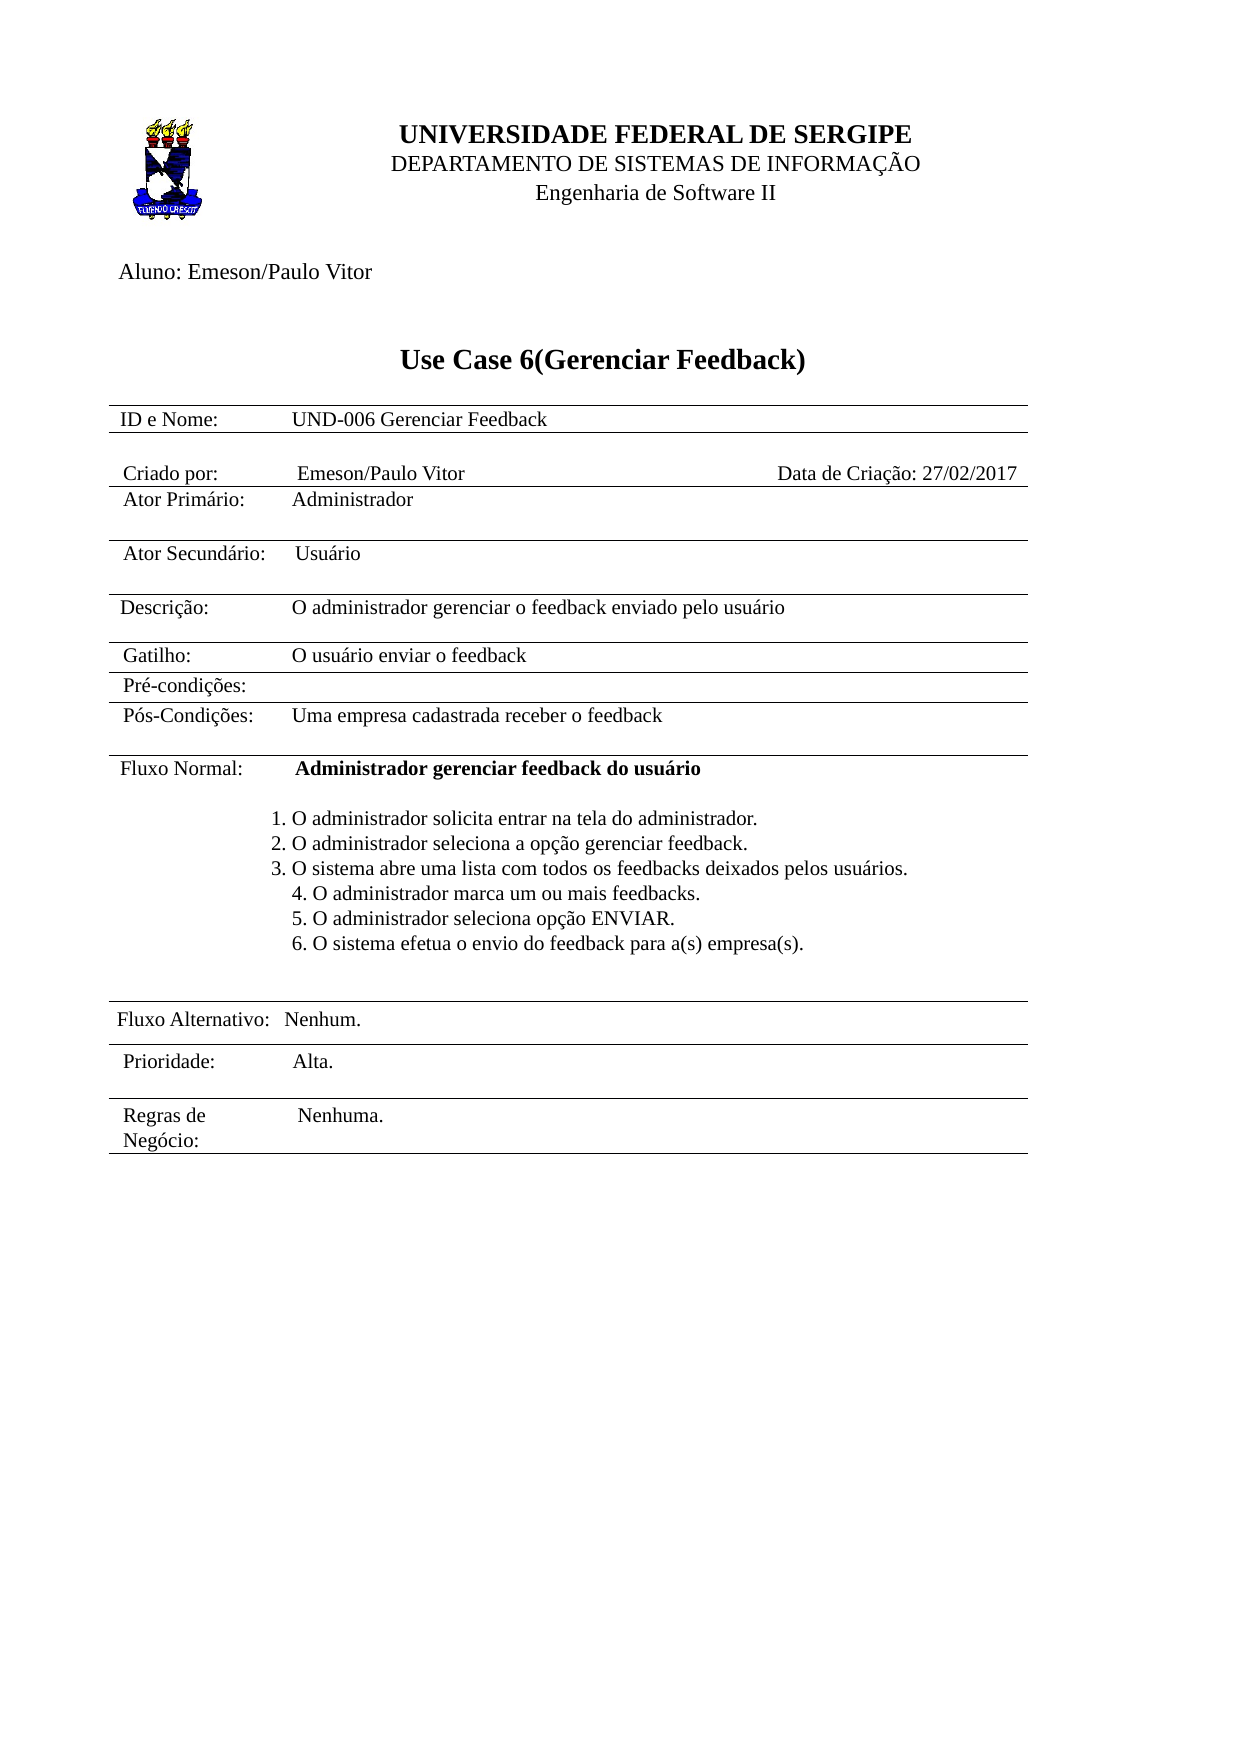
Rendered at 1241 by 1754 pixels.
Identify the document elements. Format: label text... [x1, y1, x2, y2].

table_cell O usuário enviar o feedback [280, 643, 1028, 672]
table_cell Fluxo Normal: [109, 756, 280, 1001]
table_cell Administrador [280, 487, 1028, 540]
text DEPARTAMENTO DE SISTEMAS DE INFORMAÇÃO [203, 150, 1094, 177]
table_header Fluxo Alternativo: [111, 1002, 278, 1039]
table_cell [280, 673, 1028, 702]
table_header ID e Nome: [109, 406, 280, 432]
text Aluno: Emeson/Paulo Vitor [118, 258, 1122, 284]
table_header Alta. [278, 1045, 1028, 1098]
table_cell Ator Primário: [109, 487, 280, 540]
table_header Nenhum. [279, 1002, 1028, 1039]
table_cell Gatilho: [109, 643, 280, 672]
table_cell Pós-Condições: [109, 703, 280, 755]
text UNIVERSIDADE FEDERAL DE SERGIPE [203, 118, 1094, 149]
table_header Prioridade: [109, 1045, 278, 1098]
table_cell Regras de Negócio: [109, 1099, 278, 1152]
table_cell Administrador gerenciar feedback do usuário O administrador solicita entrar na tela do administrador. O administrador seleciona a opção gerenciar feedback. O sistema abre uma lista com todos os feedbacks deixados pelos usuários. 4. O administrador marca um ou mais feedbacks. 5. O administrador seleciona opção ENVIAR. 6. O sistema efetua o envio do feedback para a(s) empresa(s). [280, 756, 1028, 1001]
table_cell Pré-condições: [109, 673, 280, 702]
table_cell Ator Secundário: [109, 541, 280, 594]
table_cell Nenhuma. [278, 1099, 1028, 1152]
table_cell Uma empresa cadastrada receber o feedback [280, 703, 1028, 755]
table_cell Criado por: [109, 433, 280, 486]
table_header UND-006 Gerenciar Feedback [280, 406, 1028, 432]
text Use Case 6(Gerenciar Feedback) [118, 342, 1087, 375]
table_cell Usuário [280, 541, 1028, 594]
text Engenharia de Software II [203, 179, 1095, 206]
table_cell Emeson/Paulo Vitor Data de Criação: 27/02/2017 [280, 433, 1028, 486]
table_cell Descrição: [109, 595, 280, 642]
table_cell O administrador gerenciar o feedback enviado pelo usuário [280, 595, 1028, 642]
